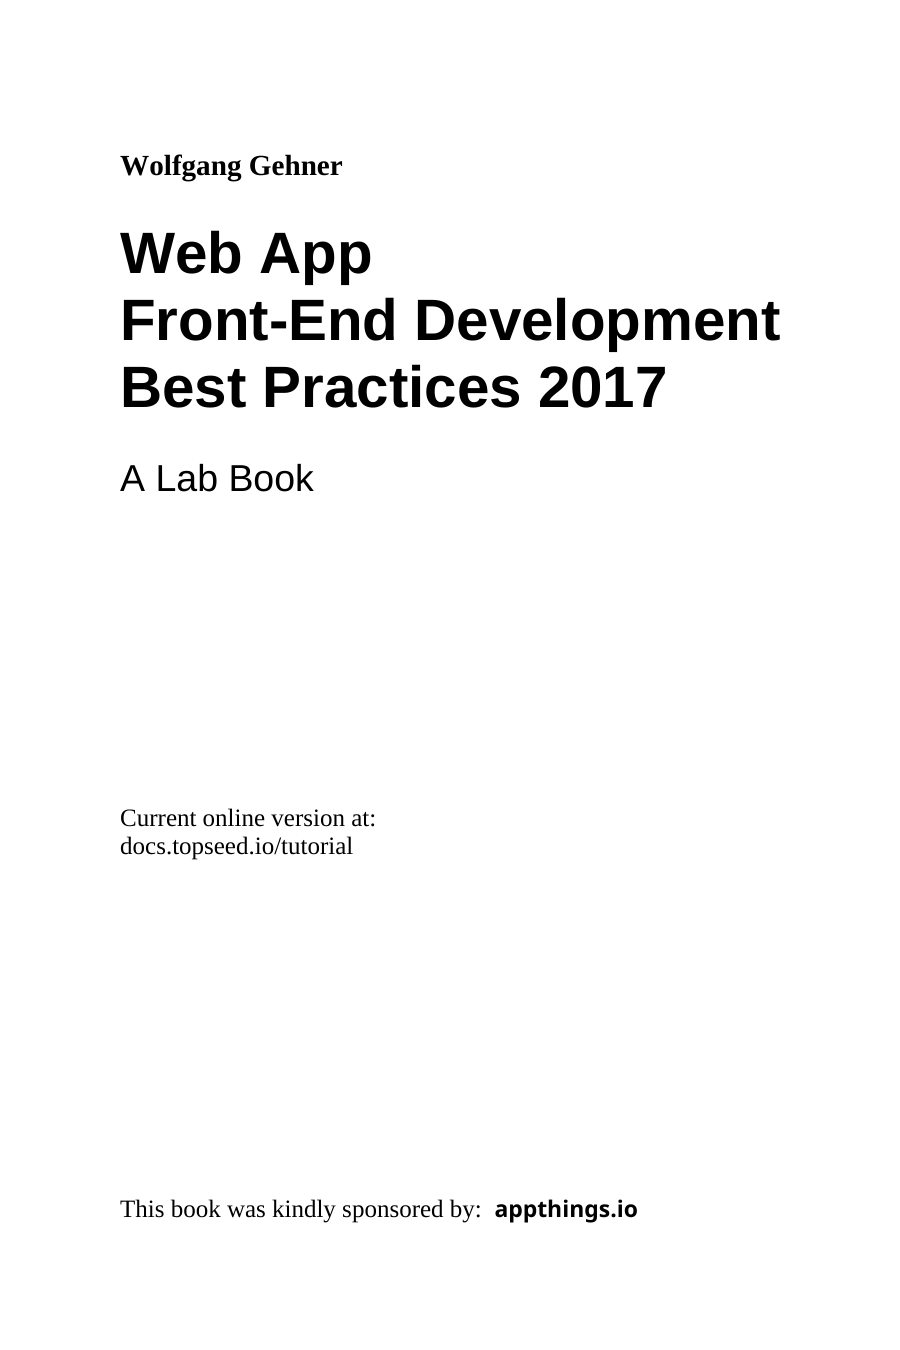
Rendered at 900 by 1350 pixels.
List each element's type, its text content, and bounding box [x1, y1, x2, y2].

subtitle Wolfgang Gehner [120, 148, 825, 181]
subtitle A Lab Book [120, 456, 825, 499]
text Current online version at: docs.topseed.io/tutorial [120, 803, 825, 860]
title Web App Front-End Development Best Practices 2017 [120, 219, 825, 420]
subtitle This book was kindly sponsored by: appthings.io [120, 1193, 825, 1224]
